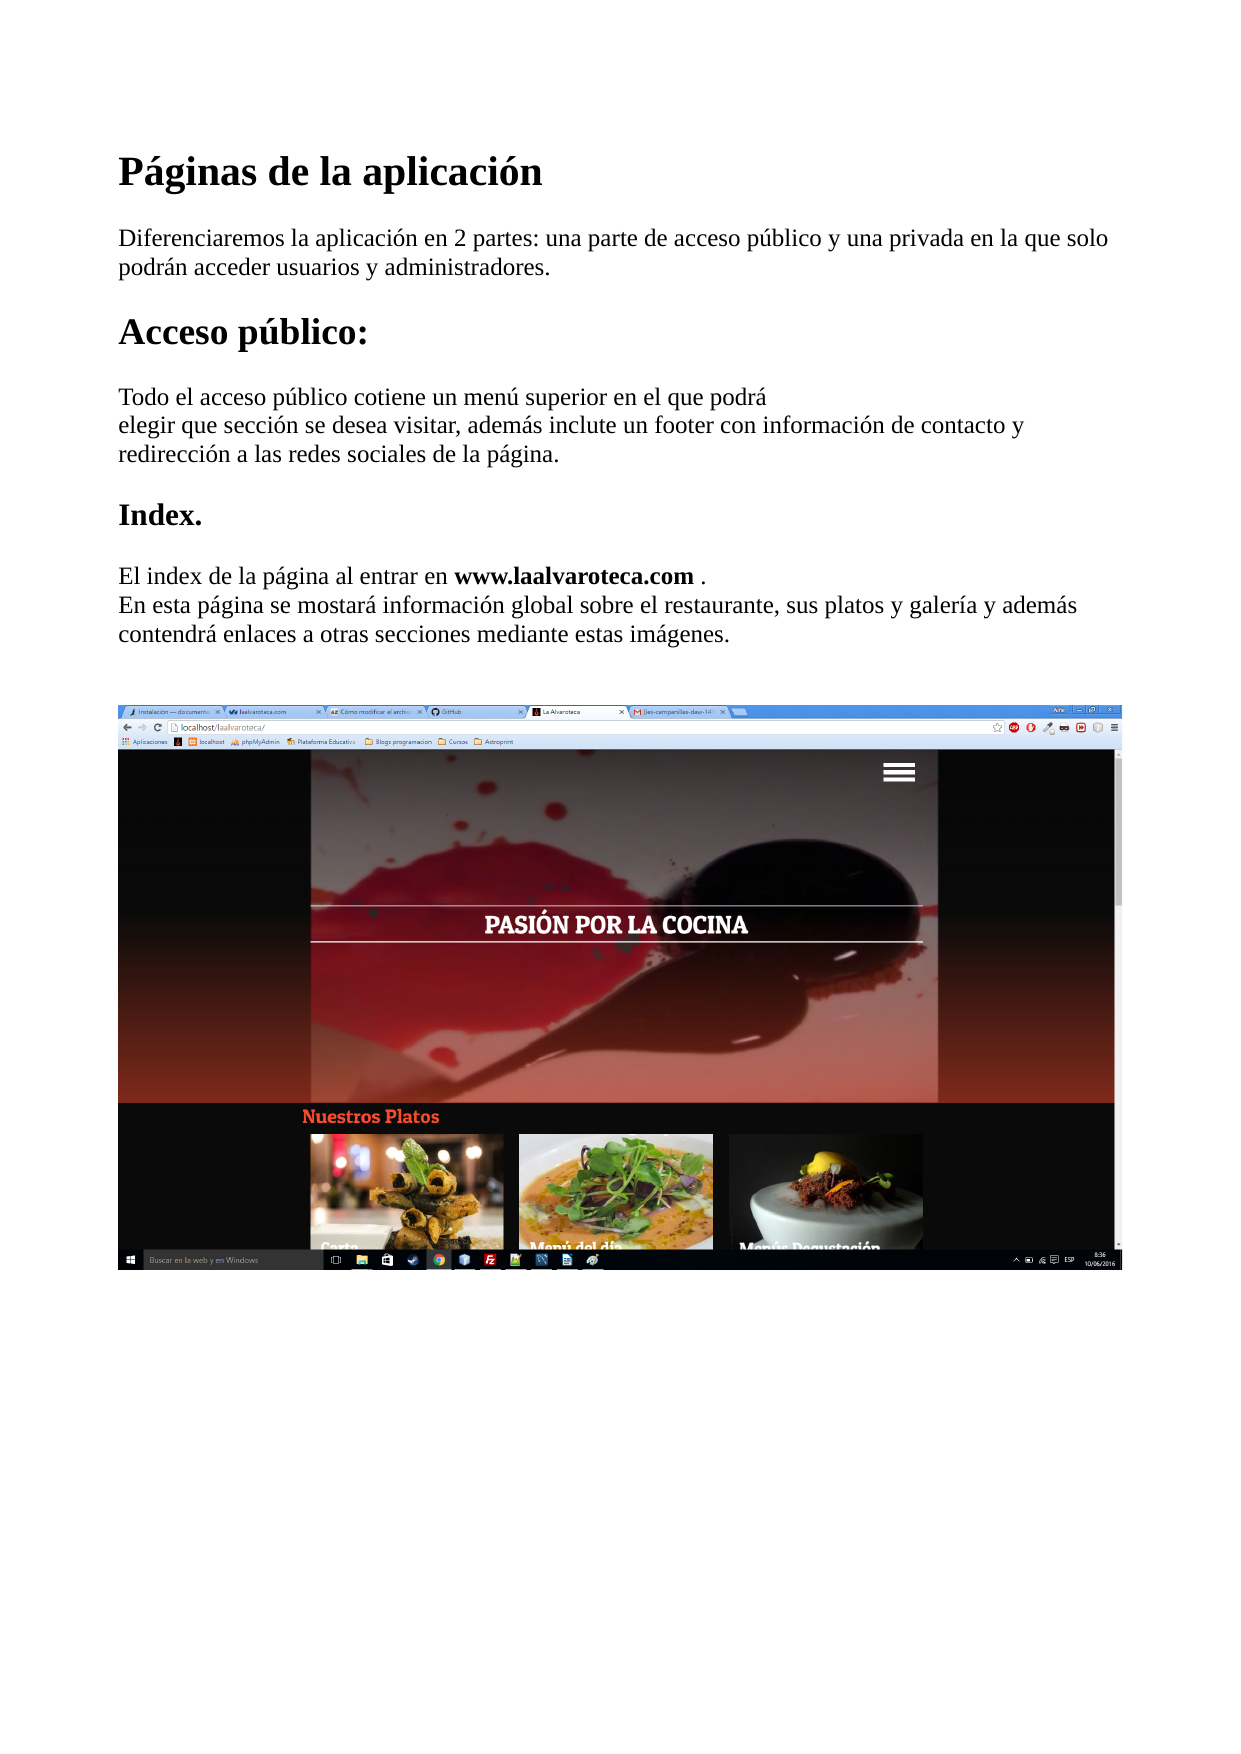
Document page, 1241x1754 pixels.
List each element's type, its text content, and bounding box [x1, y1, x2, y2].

text El index de la página al entrar en www.laalvaroteca.com . En esta página se mostará información global sobre el restaurante, sus platos y galería y además contendrá enlaces a otras secciones mediante estas imágenes. [118, 533, 1122, 648]
text Index. [118, 468, 1122, 533]
text Diferenciaremos la aplicación en 2 partes: una parte de acceso público y una privada en la que solo podrán acceder usuarios y administradores. Acceso público: [118, 195, 1122, 353]
picture [118, 705, 1123, 1270]
text Páginas de la aplicación [118, 118, 1122, 195]
text Todo el acceso público cotiene un menú superior en el que podrá elegir que sección se desea visitar, además inclute un footer con información de contacto y redirección a las redes sociales de la página. [118, 353, 1122, 468]
